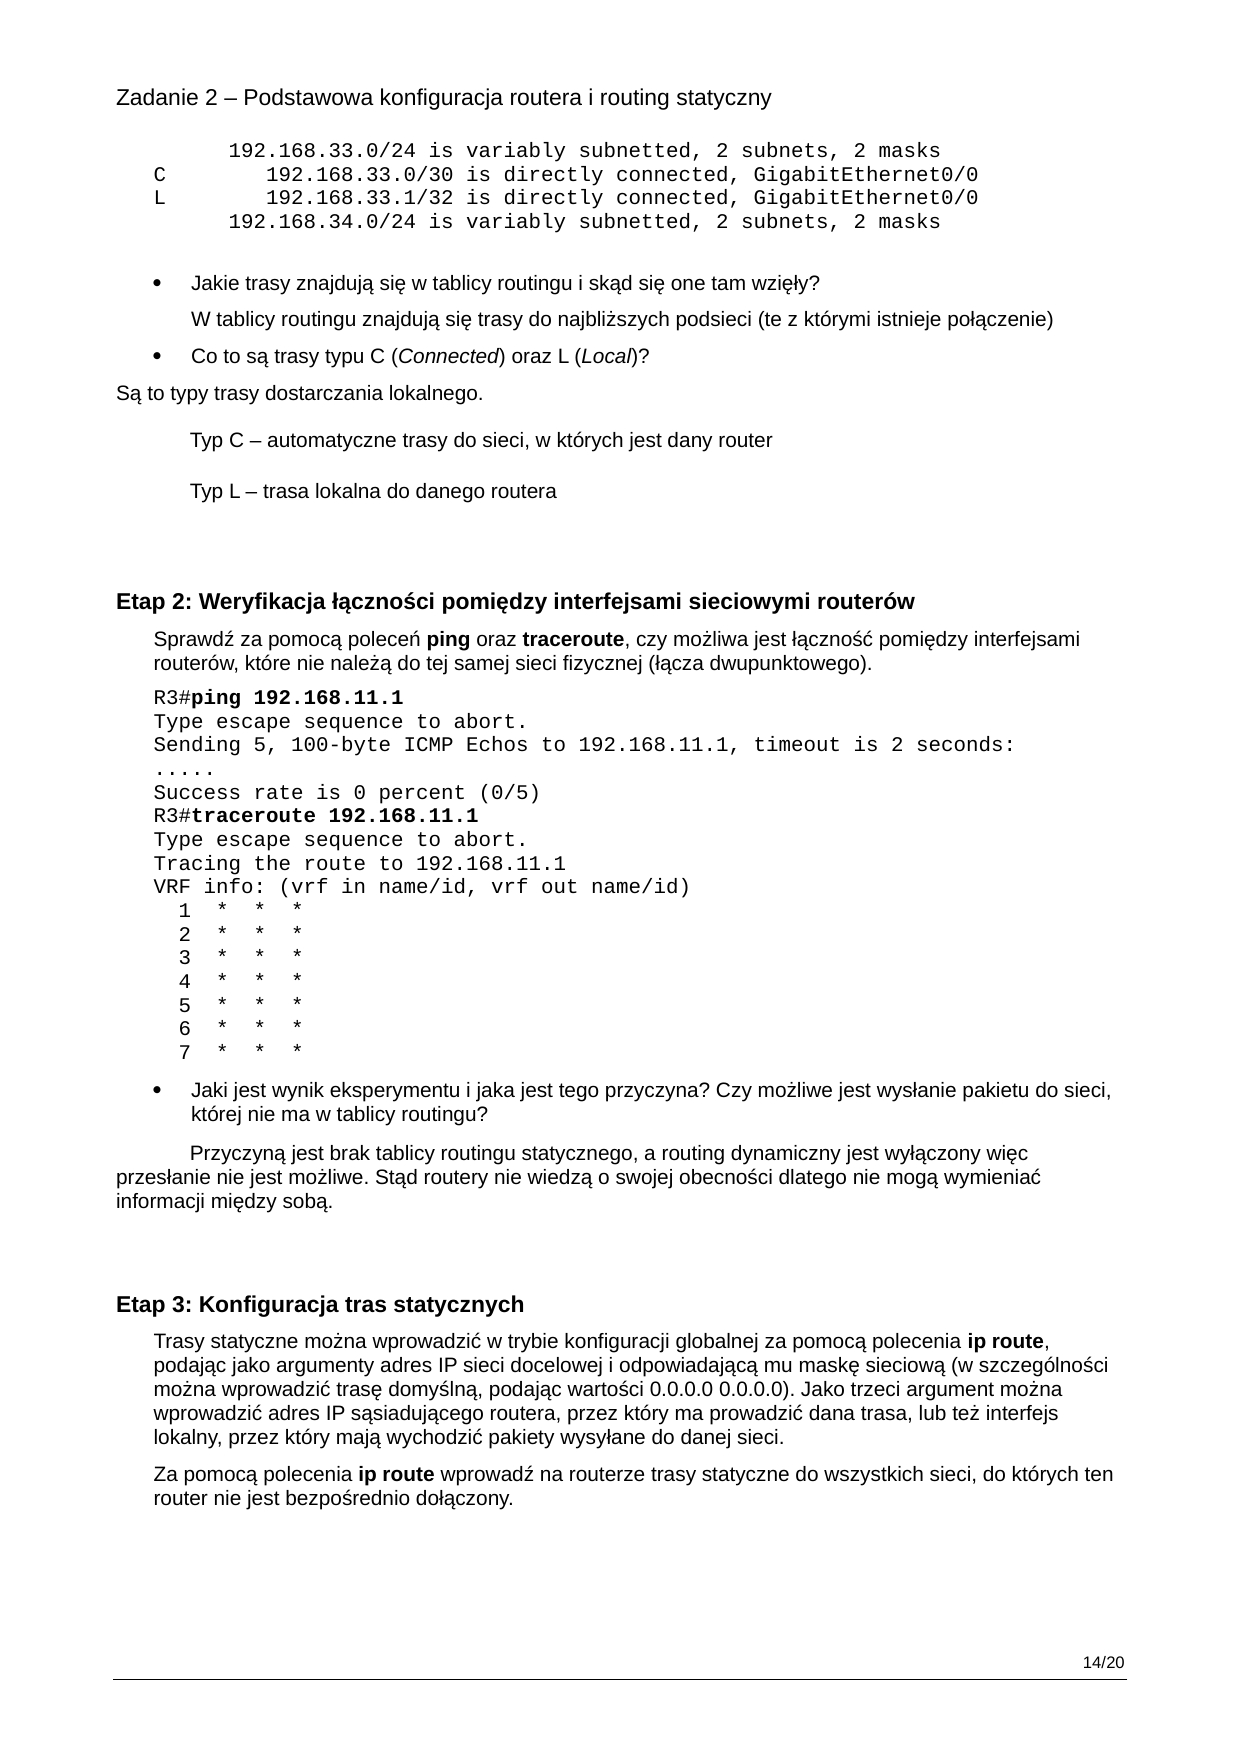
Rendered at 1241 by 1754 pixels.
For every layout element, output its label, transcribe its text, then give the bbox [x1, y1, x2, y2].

text Typ C – automatyczne trasy do sieci, w których jest dany router [116, 428, 1124, 452]
text Przyczyną jest brak tablicy routingu statycznego, a routing dynamiczny jest wyłączony więc przesłanie nie jest możliwe. Stąd routery nie wiedzą o swojej obecności dlatego nie mogą wymieniać informacji między sobą. [116, 1138, 1124, 1213]
text Typ L – trasa lokalna do danego routera [116, 478, 1124, 502]
text 192.168.33.0/24 is variably subnetted, 2 subnets, 2 masks [153, 140, 1124, 164]
text 1 * * * [153, 900, 1124, 924]
text R3#ping 192.168.11.1 [153, 687, 1124, 711]
text C 192.168.33.0/30 is directly connected, GigabitEthernet0/0 [153, 164, 1124, 187]
list Konfiguracja tras statycznych [116, 1291, 1124, 1317]
text R3#traceroute 192.168.11.1 [153, 805, 1124, 829]
text 192.168.34.0/24 is variably subnetted, 2 subnets, 2 masks [153, 211, 1124, 234]
text Za pomocą polecenia ip route wprowadź na routerze trasy statyczne do wszystkich sieci, do których ten router nie jest bezpośrednio dołączony. [153, 1462, 1124, 1509]
text 5 * * * [153, 994, 1124, 1018]
list Jakie trasy znajdują się w tablicy routingu i skąd się one tam wzięły? [153, 271, 1124, 295]
list Jaki jest wynik eksperymentu i jaka jest tego przyczyna? Czy możliwe jest wysłanie pakietu do sieci, której nie ma w tablicy routingu? [153, 1078, 1124, 1126]
list Weryfikacja łączności pomiędzy interfejsami sieciowymi routerów [116, 588, 1124, 614]
text Trasy statyczne można wprowadzić w trybie konfiguracji globalnej za pomocą polecenia ip route, podając jako argumenty adres IP sieci docelowej i odpowiadającą mu maskę sieciową (w szczególności można wprowadzić trasę domyślną, podając wartości 0.0.0.0 0.0.0.0). Jako trzeci argument można wprowadzić adres IP sąsiadującego routera, przez który ma prowadzić dana trasa, lub też interfejs lokalny, przez który mają wychodzić pakiety wysyłane do danej sieci. [153, 1329, 1124, 1449]
list Co to są trasy typu C (Connected) oraz L (Local)? [153, 344, 1124, 368]
text Tracing the route to 192.168.11.1 [153, 853, 1124, 876]
text VRF info: (vrf in name/id, vrf out name/id) [153, 876, 1124, 900]
text L 192.168.33.1/32 is directly connected, GigabitEthernet0/0 [153, 187, 1124, 211]
text ..... [153, 758, 1124, 782]
text 6 * * * [153, 1018, 1124, 1042]
text Type escape sequence to abort. [153, 829, 1124, 853]
text Sending 5, 100-byte ICMP Echos to 192.168.11.1, timeout is 2 seconds: [153, 734, 1124, 758]
text Sprawdź za pomocą poleceń ping oraz traceroute, czy możliwa jest łączność pomiędzy interfejsami routerów, które nie należą do tej samej sieci fizycznej (łącza dwupunktowego). [153, 627, 1124, 675]
text 2 * * * [153, 924, 1124, 947]
text 7 * * * [153, 1042, 1124, 1066]
text Type escape sequence to abort. [153, 711, 1124, 734]
text Są to typy trasy dostarczania lokalnego. [116, 380, 1124, 404]
text Success rate is 0 percent (0/5) [153, 782, 1124, 805]
list W tablicy routingu znajdują się trasy do najbliższych podsieci (te z którymi istnieje połączenie) [153, 307, 1124, 331]
text 4 * * * [153, 971, 1124, 994]
text 3 * * * [153, 947, 1124, 971]
